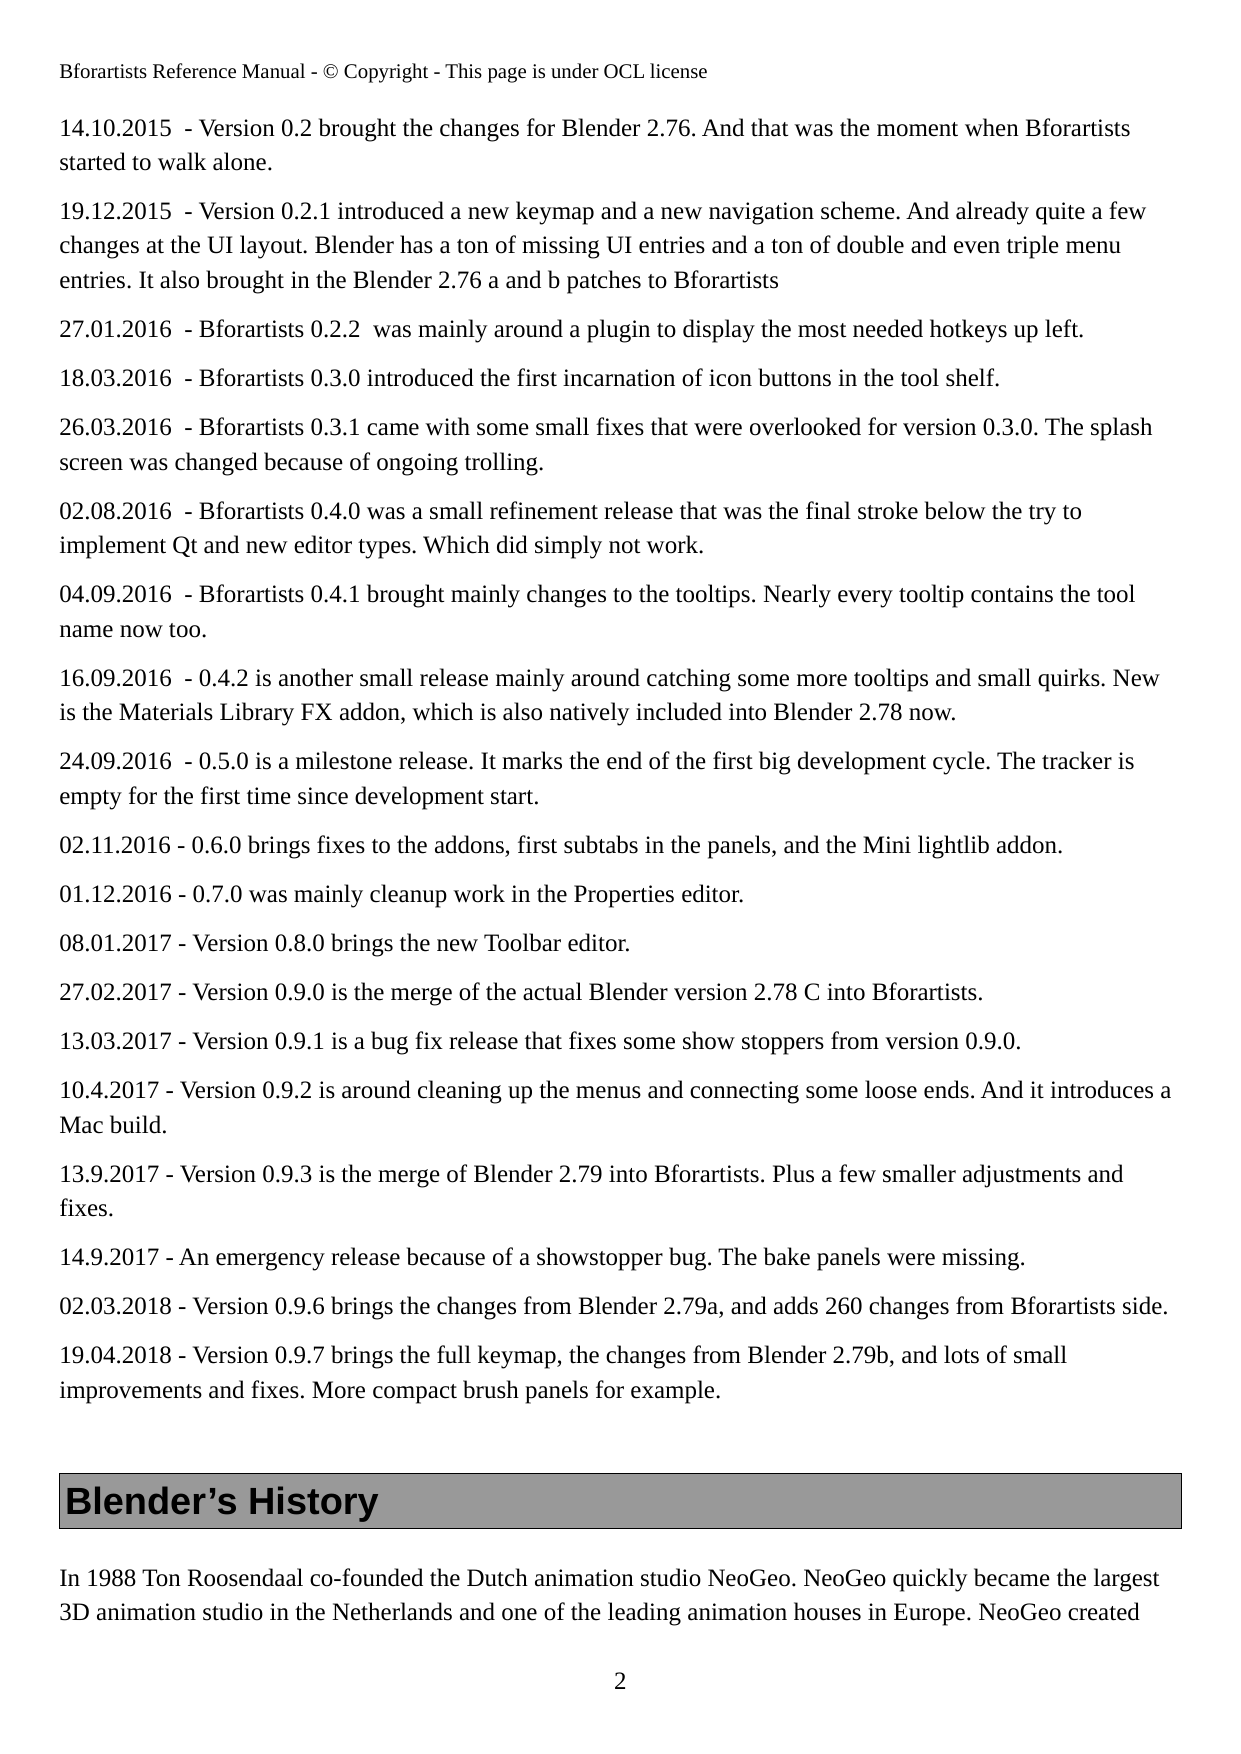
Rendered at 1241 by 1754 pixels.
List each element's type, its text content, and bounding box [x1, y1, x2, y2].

text 02.08.2016 - Bforartists 0.4.0 was a small refinement release that was the final stroke below the try to implement Qt and new editor types. Which did simply not work. [59, 496, 1181, 559]
text 08.01.2017 - Version 0.8.0 brings the new Toolbar editor. [59, 928, 1181, 957]
text 14.10.2015 - Version 0.2 brought the changes for Blender 2.76. And that was the moment when Bforartists started to walk alone. [59, 113, 1181, 176]
text 18.03.2016 - Bforartists 0.3.0 introduced the first incarnation of icon buttons in the tool shelf. [59, 363, 1181, 392]
text 13.9.2017 - Version 0.9.3 is the merge of Blender 2.79 into Bforartists. Plus a few smaller adjustments and fixes. [59, 1159, 1181, 1222]
text 01.12.2016 - 0.7.0 was mainly cleanup work in the Properties editor. [59, 879, 1181, 908]
text 19.12.2015 - Version 0.2.1 introduced a new keymap and a new navigation scheme. And already quite a few changes at the UI layout. Blender has a ton of missing UI entries and a ton of double and even triple menu entries. It also brought in the Blender 2.76 a and b patches to Bforartists [59, 196, 1181, 294]
text 16.09.2016 - 0.4.2 is another small release mainly around catching some more tooltips and small quirks. New is the Materials Library FX addon, which is also natively included into Blender 2.78 now. [59, 663, 1181, 726]
text 02.11.2016 - 0.6.0 brings fixes to the addons, first subtabs in the panels, and the Mini lightlib addon. [59, 830, 1181, 859]
text 10.4.2017 - Version 0.9.2 is around cleaning up the menus and connecting some loose ends. And it introduces a Mac build. [59, 1075, 1181, 1138]
text 04.09.2016 - Bforartists 0.4.1 brought mainly changes to the tooltips. Nearly every tooltip contains the tool name now too. [59, 579, 1181, 643]
text 24.09.2016 - 0.5.0 is a milestone release. It marks the end of the first big development cycle. The tracker is empty for the first time since development start. [59, 746, 1181, 810]
text 02.03.2018 - Version 0.9.6 brings the changes from Blender 2.79a, and adds 260 changes from Bforartists side. [59, 1291, 1181, 1320]
text 27.01.2016 - Bforartists 0.2.2 was mainly around a plugin to display the most needed hotkeys up left. [59, 314, 1181, 343]
text 26.03.2016 - Bforartists 0.3.1 came with some small fixes that were overlooked for version 0.3.0. The splash screen was changed because of ongoing trolling. [59, 412, 1181, 476]
text In 1988 Ton Roosendaal co-founded the Dutch animation studio NeoGeo. NeoGeo quickly became the largest 3D animation studio in the Netherlands and one of the leading animation houses in Europe. NeoGeo created [59, 1529, 1181, 1626]
text 14.9.2017 - An emergency release because of a showstopper bug. The bake panels were missing. [59, 1242, 1181, 1271]
table_header Blender’s History [60, 1474, 1181, 1528]
text 13.03.2017 - Version 0.9.1 is a bug fix release that fixes some show stoppers from version 0.9.0. [59, 1026, 1181, 1055]
text 27.02.2017 - Version 0.9.0 is the merge of the actual Blender version 2.78 C into Bforartists. [59, 977, 1181, 1006]
text 19.04.2018 - Version 0.9.7 brings the full keymap, the changes from Blender 2.79b, and lots of small improvements and fixes. More compact brush panels for example. [59, 1341, 1181, 1404]
